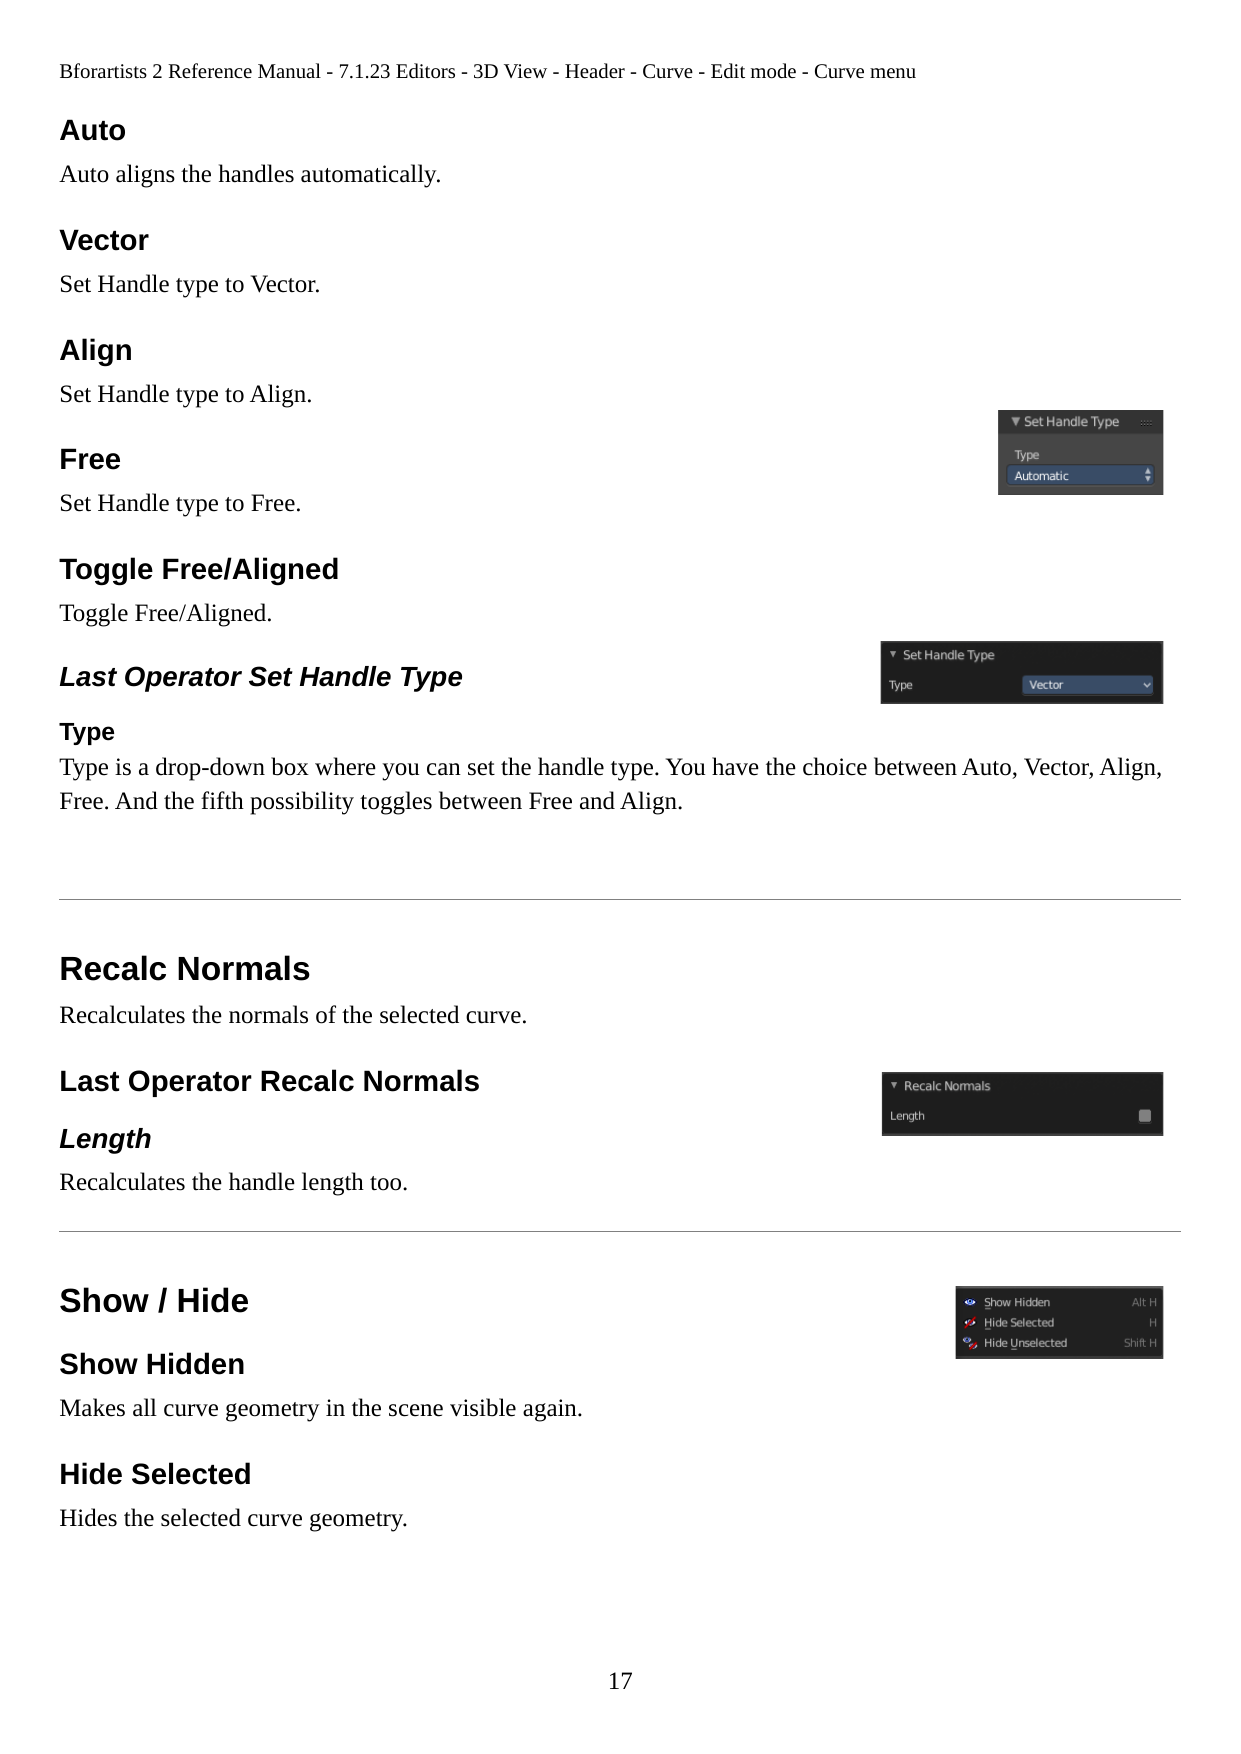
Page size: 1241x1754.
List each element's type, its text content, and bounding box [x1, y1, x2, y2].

subtitle Toggle Free/Aligned [59, 552, 1181, 586]
text Recalculates the normals of the selected curve. [59, 1000, 1181, 1029]
text Auto aligns the handles automatically. [59, 159, 1181, 188]
text Set Handle type to Align. [59, 379, 1181, 407]
subtitle Last Operator Set Handle Type [59, 660, 880, 692]
subtitle Vector [59, 222, 1181, 256]
subtitle [1164, 442, 1181, 476]
subtitle Last Operator Recalc Normals [59, 1064, 1181, 1098]
text Toggle Free/Aligned. [59, 598, 1181, 627]
subtitle Show Hidden [59, 1347, 1181, 1381]
subtitle Type [59, 717, 1181, 745]
picture [998, 410, 1164, 495]
subtitle Auto [59, 113, 1181, 146]
text Set Handle type to Vector. [59, 269, 1181, 297]
picture [955, 1286, 1164, 1359]
text Recalculates the handle length too. [59, 1167, 1181, 1196]
subtitle Length [59, 1123, 1181, 1155]
text Makes all curve geometry in the scene visible again. [59, 1393, 1181, 1422]
picture [881, 1072, 1164, 1136]
subtitle Show / Hide [59, 1281, 1181, 1320]
subtitle Recalc Normals [59, 949, 1181, 988]
subtitle Free [59, 442, 998, 476]
text Hides the selected curve geometry. [59, 1503, 1181, 1532]
picture [880, 641, 1164, 704]
text Set Handle type to Free. [59, 488, 1181, 517]
subtitle Align [59, 332, 1181, 366]
subtitle Hide Selected [59, 1457, 1181, 1491]
text Type is a drop-down box where you can set the handle type. You have the choice between Auto, Vector, Align, Free. And the fifth possibility toggles between Free and Align. [59, 752, 1181, 815]
